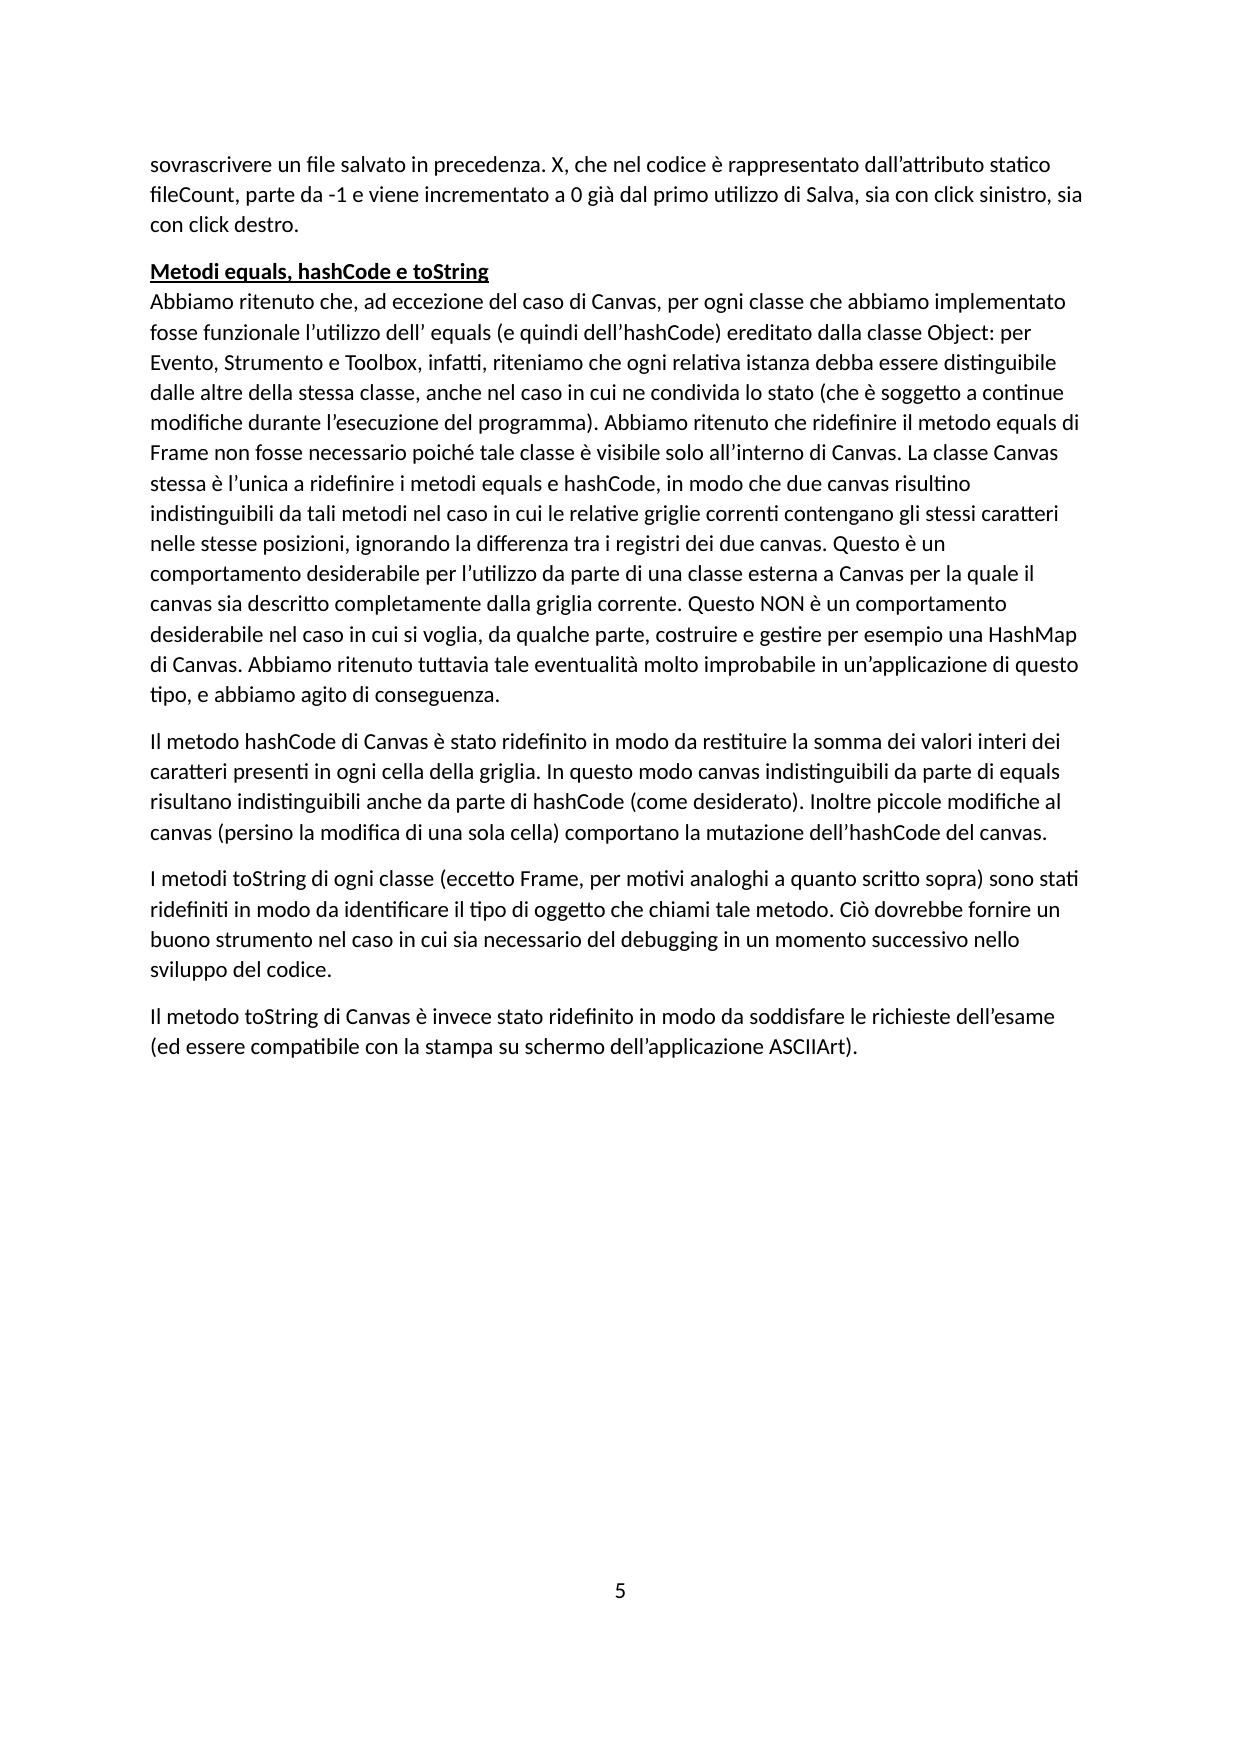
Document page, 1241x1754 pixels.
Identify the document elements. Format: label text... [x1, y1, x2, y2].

text Il metodo toString di Canvas è invece stato ridefinito in modo da soddisfare le richieste dell’esame (ed essere compatibile con la stampa su schermo dell’applicazione ASCIIArt). [150, 1002, 1090, 1060]
text Metodi equals, hashCode e toString Abbiamo ritenuto che, ad eccezione del caso di Canvas, per ogni classe che abbiamo implementato fosse funzionale l’utilizzo dell’ equals (e quindi dell’hashCode) ereditato dalla classe Object: per Evento, Strumento e Toolbox, infatti, riteniamo che ogni relativa istanza debba essere distinguibile dalle altre della stessa classe, anche nel caso in cui ne condivida lo stato (che è soggetto a continue modifiche durante l’esecuzione del programma). Abbiamo ritenuto che ridefinire il metodo equals di Frame non fosse necessario poiché tale classe è visibile solo all’interno di Canvas. La classe Canvas stessa è l’unica a ridefinire i metodi equals e hashCode, in modo che due canvas risultino indistinguibili da tali metodi nel caso in cui le relative griglie correnti contengano gli stessi caratteri nelle stesse posizioni, ignorando la differenza tra i registri dei due canvas. Questo è un comportamento desiderabile per l’utilizzo da parte di una classe esterna a Canvas per la quale il canvas sia descritto completamente dalla griglia corrente. Questo NON è un comportamento desiderabile nel caso in cui si voglia, da qualche parte, costruire e gestire per esempio una HashMap di Canvas. Abbiamo ritenuto tuttavia tale eventualità molto improbabile in un’applicazione di questo tipo, e abbiamo agito di conseguenza. [150, 257, 1090, 708]
text I metodi toString di ogni classe (eccetto Frame, per motivi analoghi a quanto scritto sopra) sono stati ridefiniti in modo da identificare il tipo di oggetto che chiami tale metodo. Ciò dovrebbe fornire un buono strumento nel caso in cui sia necessario del debugging in un momento successivo nello sviluppo del codice. [150, 864, 1090, 983]
text sovrascrivere un file salvato in precedenza. X, che nel codice è rappresentato dall’attributo statico fileCount, parte da -1 e viene incrementato a 0 già dal primo utilizzo di Salva, sia con click sinistro, sia con click destro. [150, 150, 1090, 238]
text Il metodo hashCode di Canvas è stato ridefinito in modo da restituire la somma dei valori interi dei caratteri presenti in ogni cella della griglia. In questo modo canvas indistinguibili da parte di equals risultano indistinguibili anche da parte di hashCode (come desiderato). Inoltre piccole modifiche al canvas (persino la modifica di una sola cella) comportano la mutazione dell’hashCode del canvas. [150, 727, 1090, 846]
